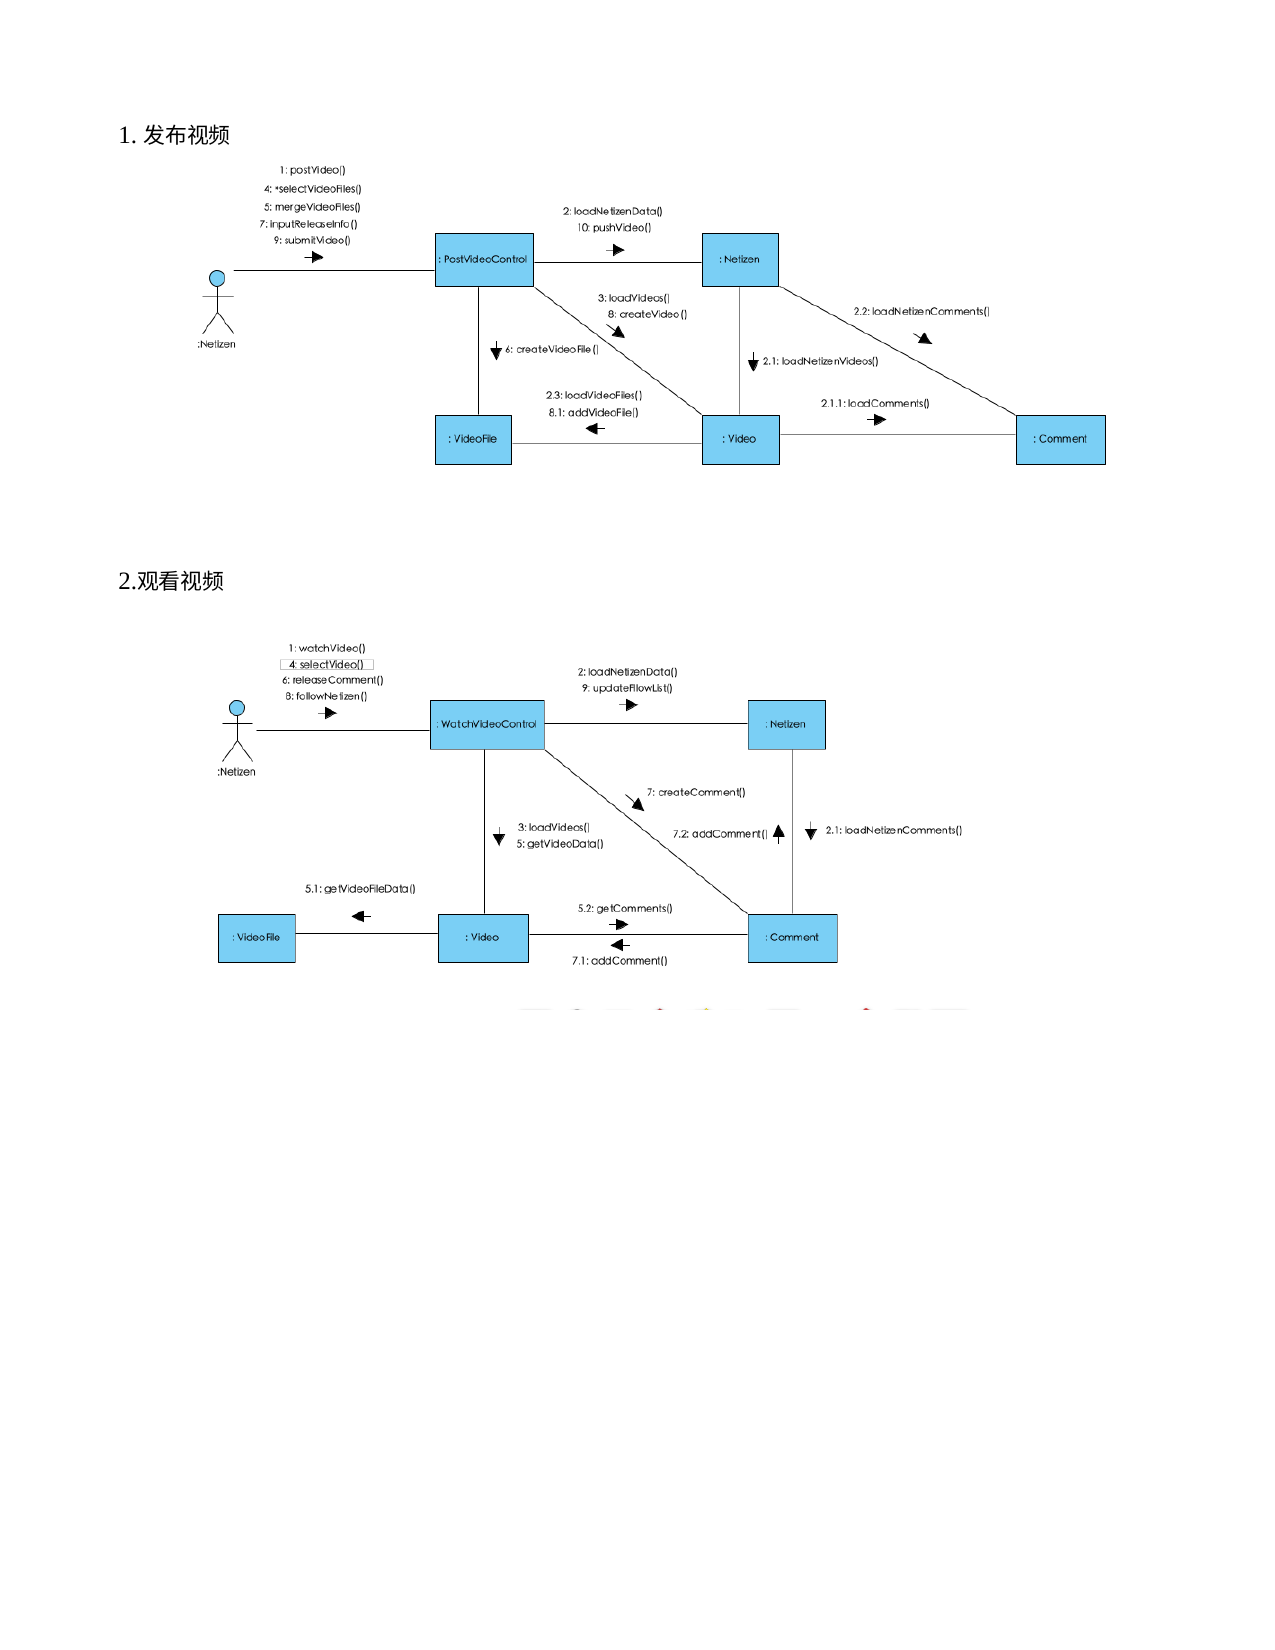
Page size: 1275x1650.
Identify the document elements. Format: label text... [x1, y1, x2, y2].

picture [118, 149, 1157, 536]
text 1. 发布视频 [118, 118, 1157, 149]
picture [118, 624, 1157, 1010]
text 2.观看视频 [118, 564, 1157, 596]
